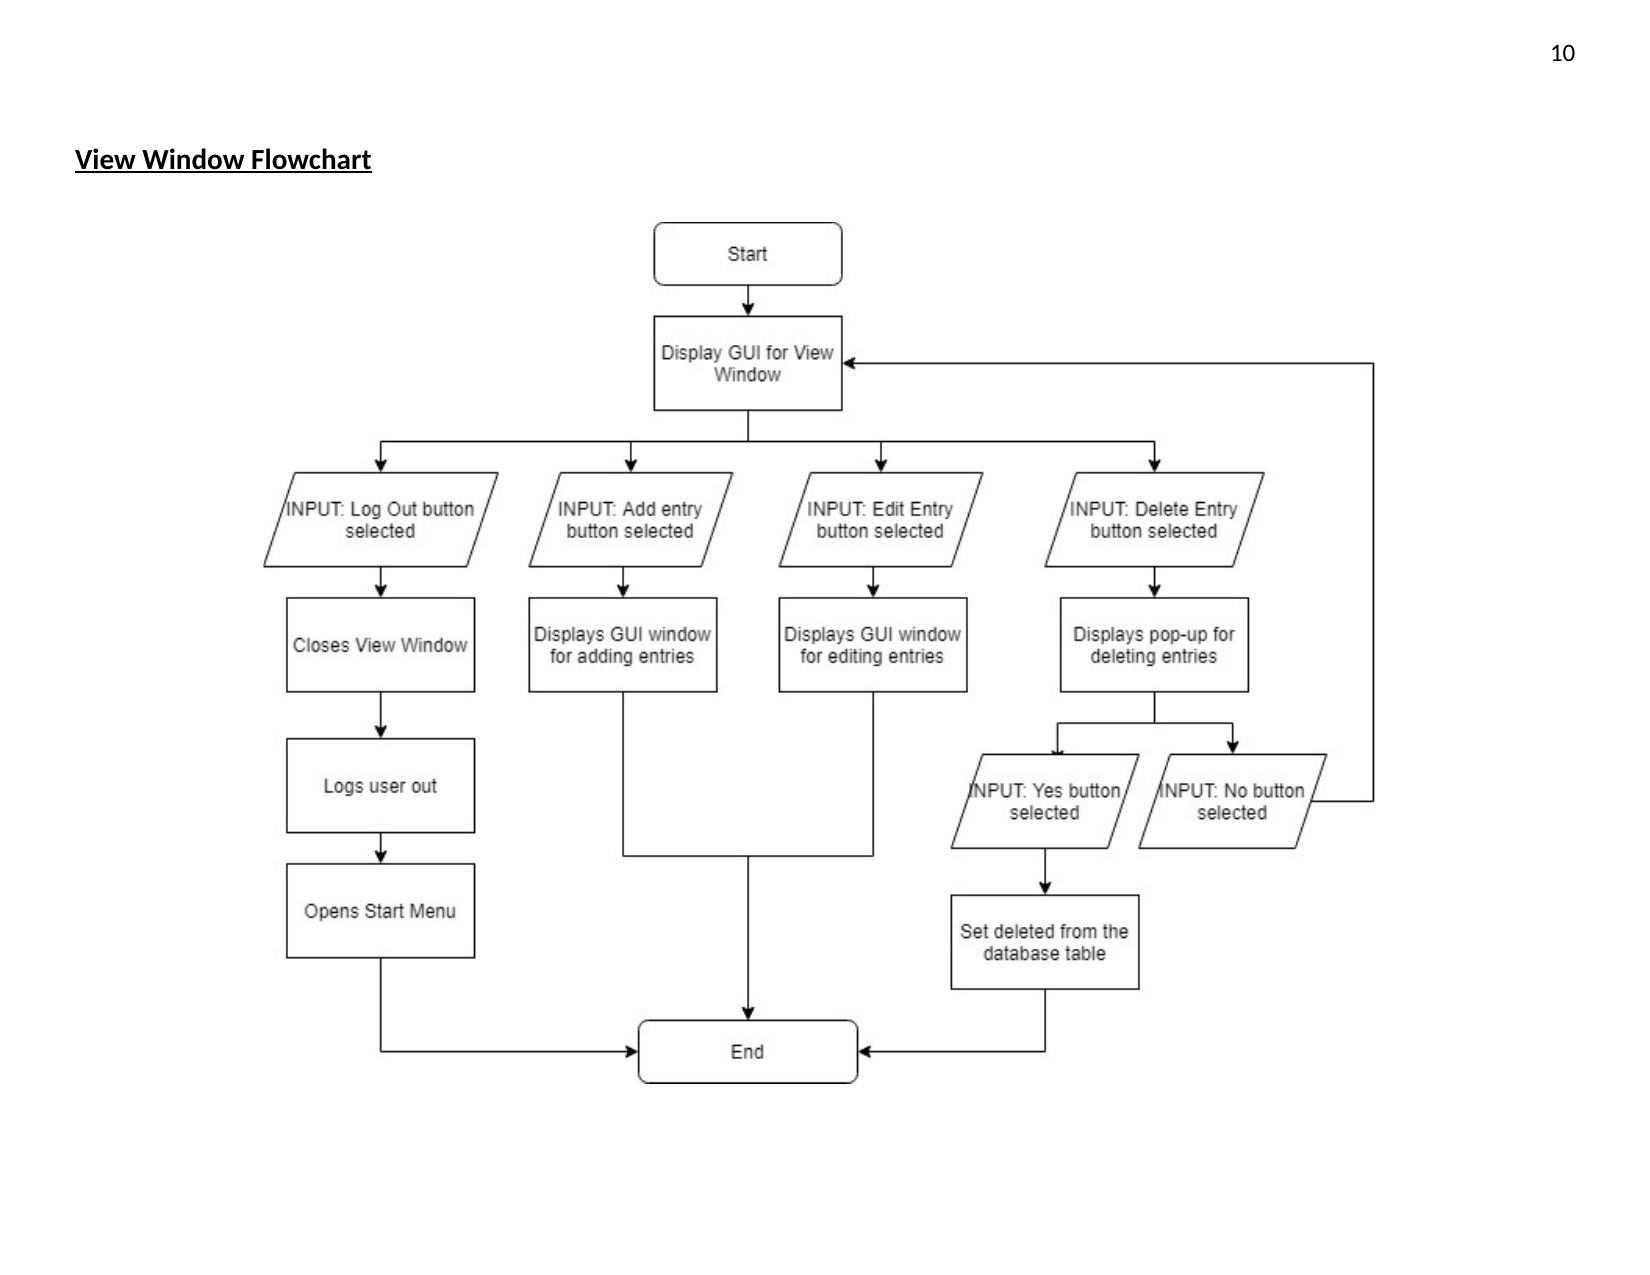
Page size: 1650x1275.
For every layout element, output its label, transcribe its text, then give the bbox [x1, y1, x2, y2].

subtitle View Window Flowchart [75, 141, 1575, 177]
